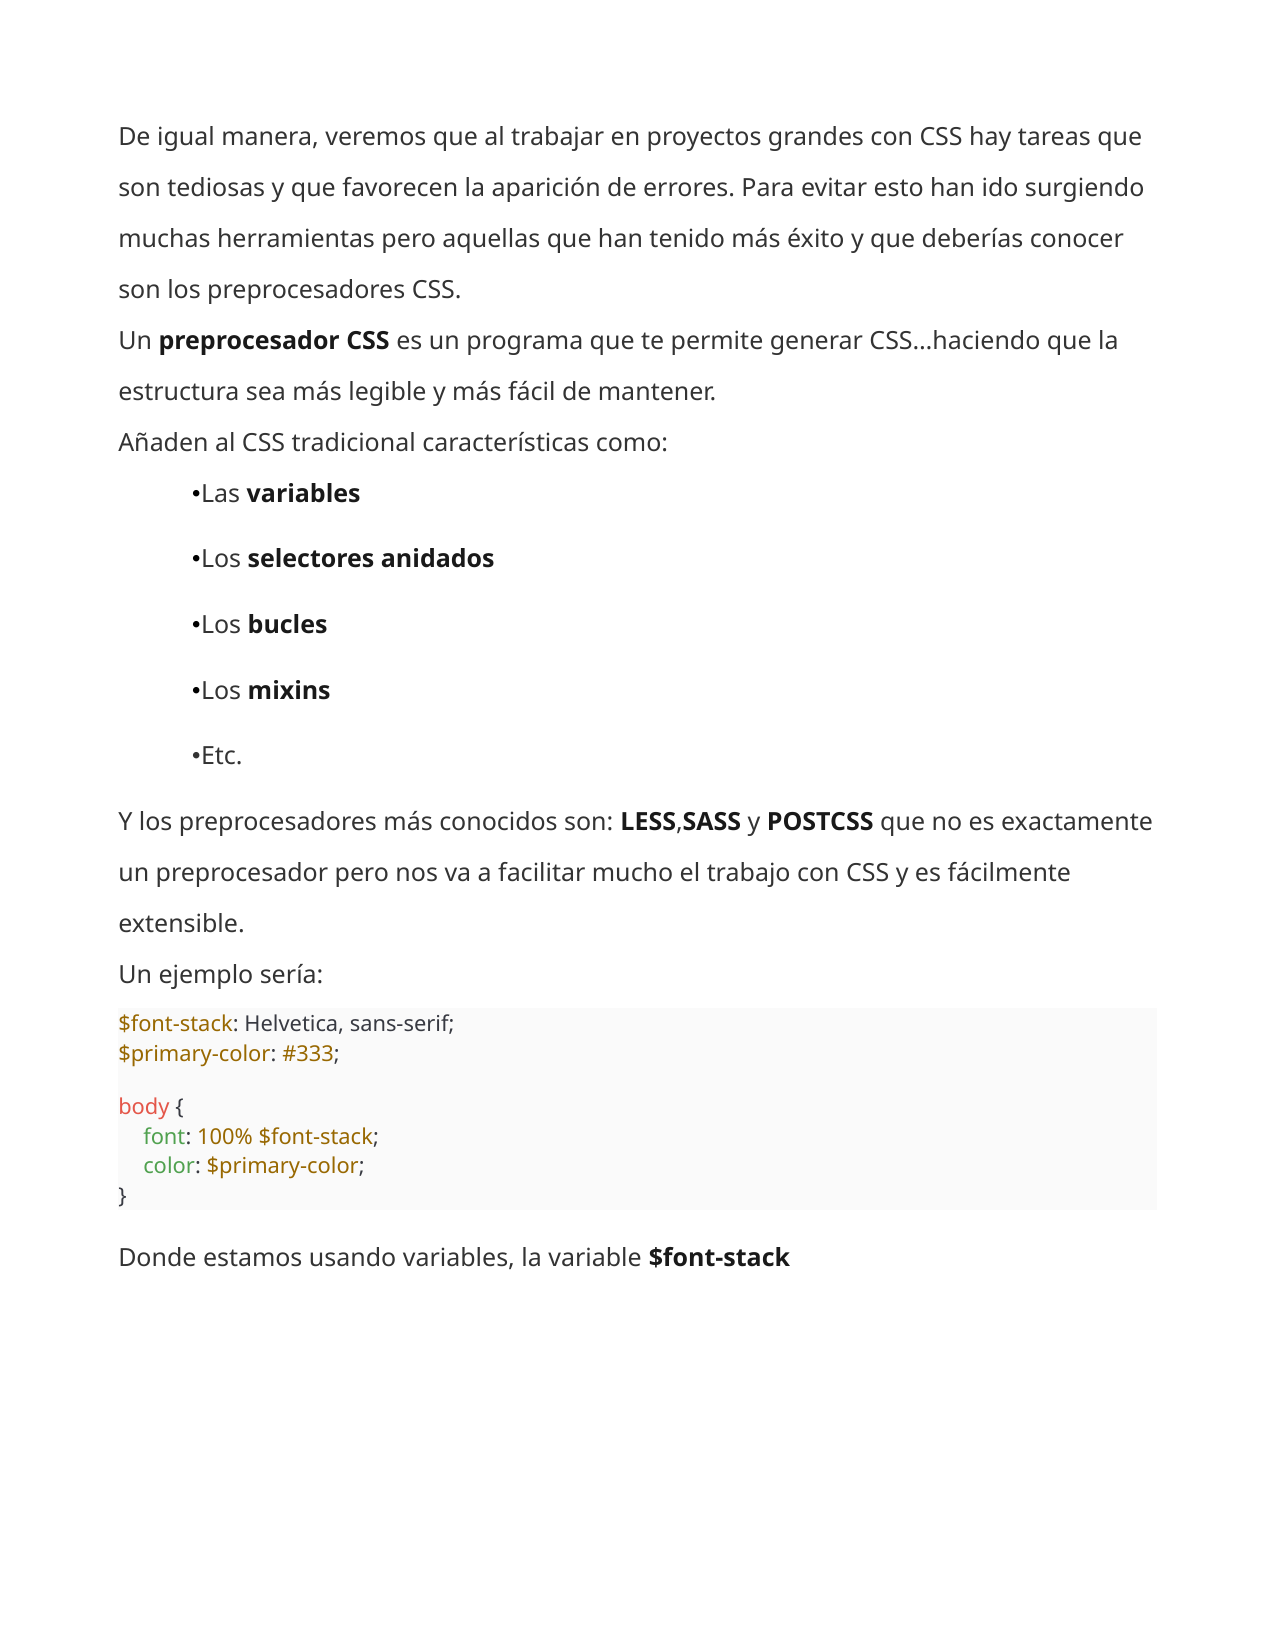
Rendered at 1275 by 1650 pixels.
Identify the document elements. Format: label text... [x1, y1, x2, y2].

text font: 100% $font-stack; [118, 1121, 1157, 1151]
text color: $primary-color; [118, 1151, 1157, 1180]
text $primary-color: #333; [118, 1037, 1157, 1067]
list Los selectores anidados [118, 541, 1157, 575]
text Donde estamos usando variables, la variable $font-stack [118, 1239, 1157, 1274]
text Y los preprocesadores más conocidos son: LESS,SASS y POSTCSS que no es exactamente un preprocesador pero nos va a facilitar mucho el trabajo con CSS y es fácilmente extensible. [118, 803, 1157, 940]
text Añaden al CSS tradicional características como: [118, 424, 1157, 458]
text De igual manera, veremos que al trabajar en proyectos grandes con CSS hay tareas que son tediosas y que favorecen la aparición de errores. Para evitar esto han ido surgiendo muchas herramientas pero aquellas que han tenido más éxito y que deberías conocer son los preprocesadores CSS. [118, 118, 1157, 305]
list Etc. [118, 738, 1157, 772]
text Un ejemplo sería: [118, 957, 1157, 991]
list Las variables [118, 475, 1157, 509]
list Los mixins [118, 672, 1157, 706]
text $font-stack: Helvetica, sans-serif; [118, 1008, 1157, 1037]
text Un preprocesador CSS es un programa que te permite generar CSS…haciendo que la estructura sea más legible y más fácil de mantener. [118, 322, 1157, 407]
text } [118, 1180, 1157, 1210]
text body { [118, 1091, 1157, 1121]
list Los bucles [118, 607, 1157, 641]
